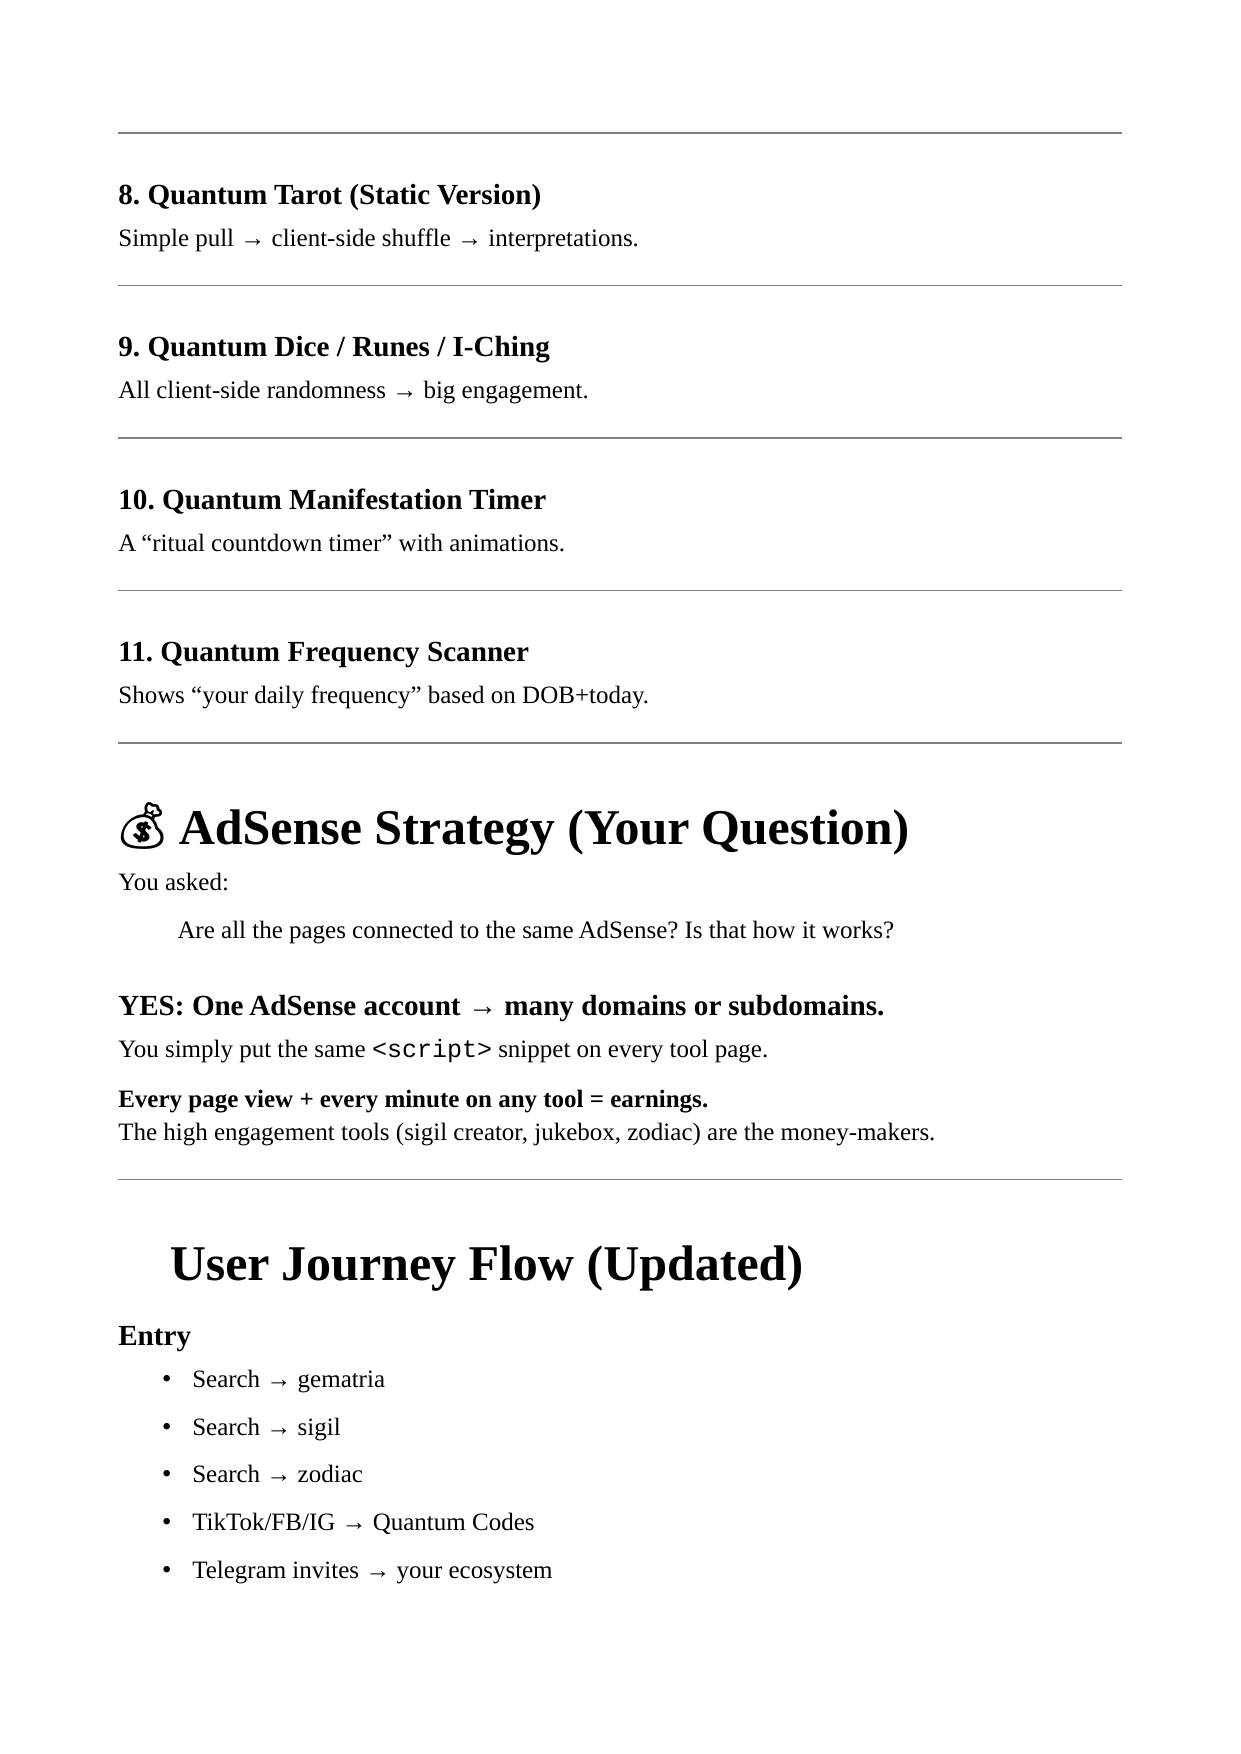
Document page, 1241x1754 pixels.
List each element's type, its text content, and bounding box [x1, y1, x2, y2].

list Search → sigil [162, 1412, 1122, 1441]
subtitle YES: One AdSense account → many domains or subdomains. [118, 988, 1122, 1021]
subtitle 10. Quantum Manifestation Timer [118, 482, 1122, 516]
text Every page view + every minute on any tool = earnings. The high engagement tools (sigil creator, jukebox, zodiac) are the money-makers. [118, 1084, 1122, 1146]
list Telegram invites → your ecosystem [162, 1555, 1122, 1583]
text Shows “your daily frequency” based on DOB+today. [118, 681, 1122, 709]
list TikTok/FB/IG → Quantum Codes [162, 1507, 1122, 1536]
subtitle 💰 AdSense Strategy (Your Question) [118, 797, 1122, 855]
subtitle 9. Quantum Dice / Runes / I-Ching [118, 329, 1122, 363]
text All client-side randomness → big engagement. [118, 376, 1122, 404]
text You simply put the same <script> snippet on every tool page. [118, 1034, 1122, 1065]
text A “ritual countdown timer” with animations. [118, 528, 1122, 557]
text Simple pull → client-side shuffle → interpretations. [118, 223, 1122, 252]
text You asked: [118, 867, 1122, 896]
text Are all the pages connected to the same AdSense? Is that how it works? [177, 915, 1063, 944]
list Search → zodiac [162, 1459, 1122, 1488]
subtitle 8. Quantum Tarot (Static Version) [118, 177, 1122, 211]
subtitle 11. Quantum Frequency Scanner [118, 634, 1122, 668]
subtitle 🧭 User Journey Flow (Updated) [118, 1234, 1122, 1291]
subtitle Entry [118, 1318, 1122, 1352]
list Search → gematria [162, 1364, 1122, 1393]
